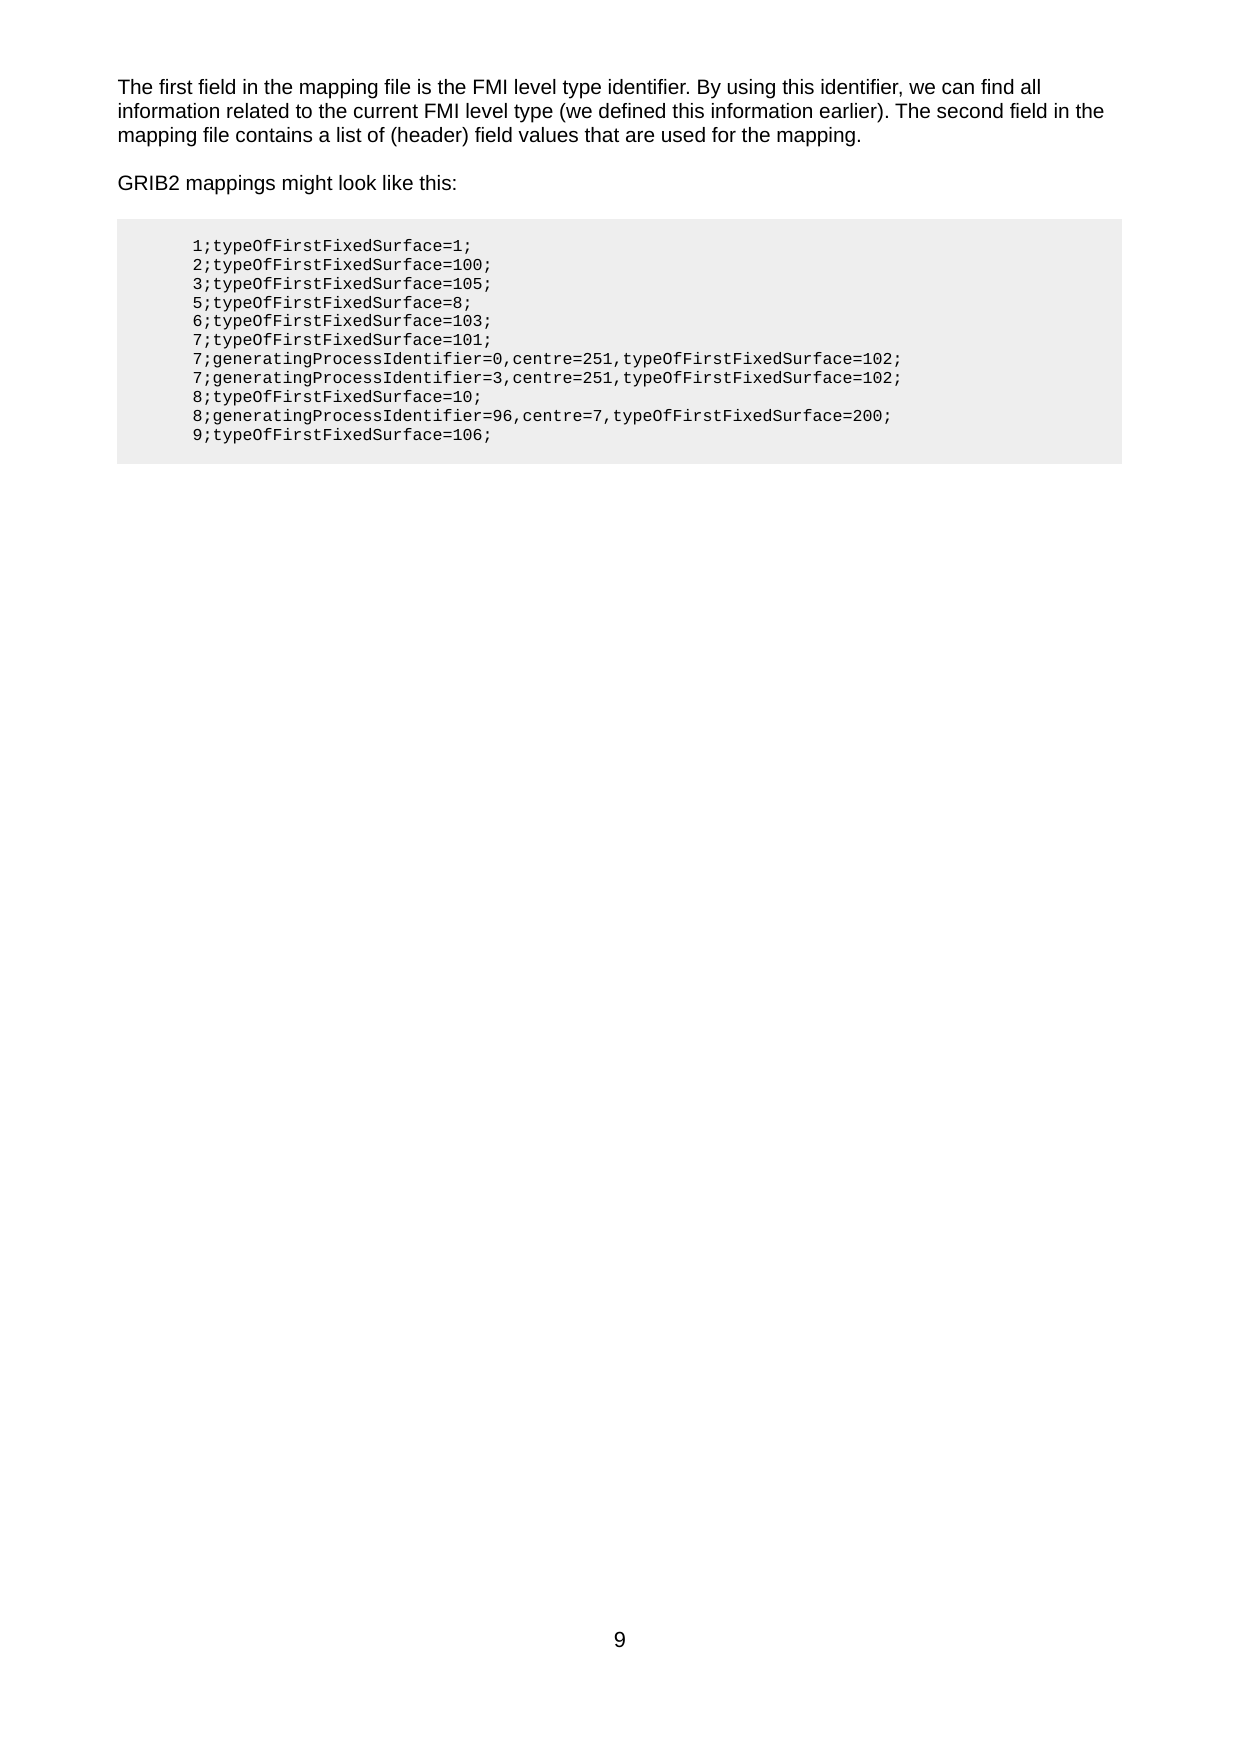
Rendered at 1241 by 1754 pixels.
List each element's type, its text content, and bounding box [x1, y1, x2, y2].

text The first field in the mapping file is the FMI level type identifier. By using this identifier, we can find all information related to the current FMI level type (we defined this information earlier). The second field in the mapping file contains a list of (header) field values that are used for the mapping. [117, 75, 1122, 147]
text 9;typeOfFirstFixedSurface=106; [117, 426, 1122, 445]
text 8;typeOfFirstFixedSurface=10; [117, 388, 1122, 407]
text 8;generatingProcessIdentifier=96,centre=7,typeOfFirstFixedSurface=200; [117, 407, 1122, 426]
text GRIB2 mappings might look like this: [117, 171, 1122, 195]
text 6;typeOfFirstFixedSurface=103; [117, 313, 1122, 332]
text 7;typeOfFirstFixedSurface=101; [117, 332, 1122, 351]
text 7;generatingProcessIdentifier=3,centre=251,typeOfFirstFixedSurface=102; [117, 369, 1122, 388]
text 5;typeOfFirstFixedSurface=8; [117, 294, 1122, 313]
text 1;typeOfFirstFixedSurface=1; [117, 238, 1122, 256]
text 3;typeOfFirstFixedSurface=105; [117, 275, 1122, 294]
text 7;generatingProcessIdentifier=0,centre=251,typeOfFirstFixedSurface=102; [117, 351, 1122, 369]
text 2;typeOfFirstFixedSurface=100; [117, 256, 1122, 275]
